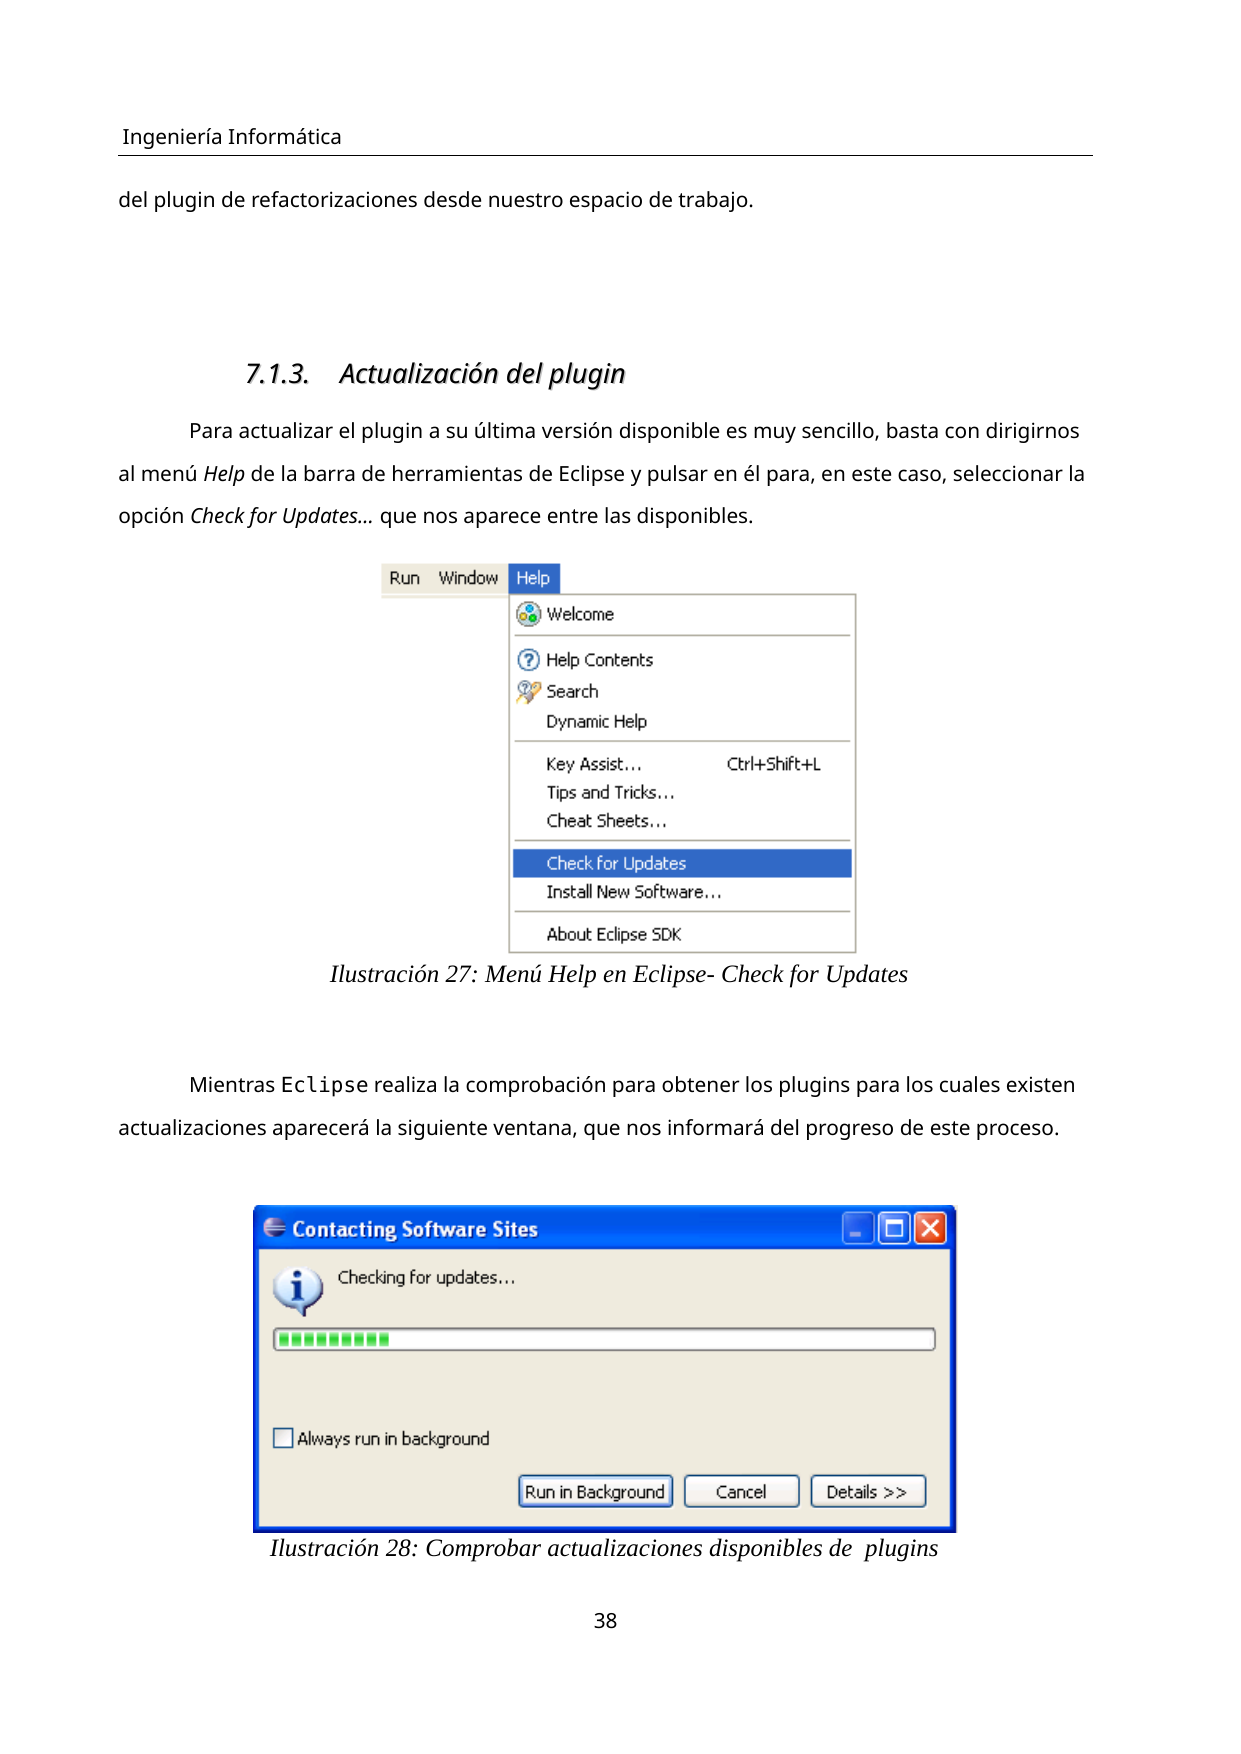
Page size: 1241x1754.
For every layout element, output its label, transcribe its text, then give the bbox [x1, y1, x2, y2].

text Ilustración 27: Menú Help en Eclipse- Check for Updates [314, 569, 926, 988]
text Mientras Eclipse realiza la comprobación para obtener los plugins para los cuales existen actualizaciones aparecerá la siguiente ventana, que nos informará del progreso de este proceso. [118, 1070, 1093, 1141]
picture [253, 1205, 958, 1533]
text Ilustración 28: Comprobar actualizaciones disponibles de plugins [253, 1533, 958, 1562]
text del plugin de refactorizaciones desde nuestro espacio de trabajo. [118, 185, 1093, 213]
subtitle Actualización del plugin [310, 354, 1093, 391]
text Para actualizar el plugin a su última versión disponible es muy sencillo, basta con dirigirnos al menú Help de la barra de herramientas de Eclipse y pulsar en él para, en este caso, seleccionar la opción Check for Updates... que nos aparece entre las disponibles. [118, 416, 1093, 530]
